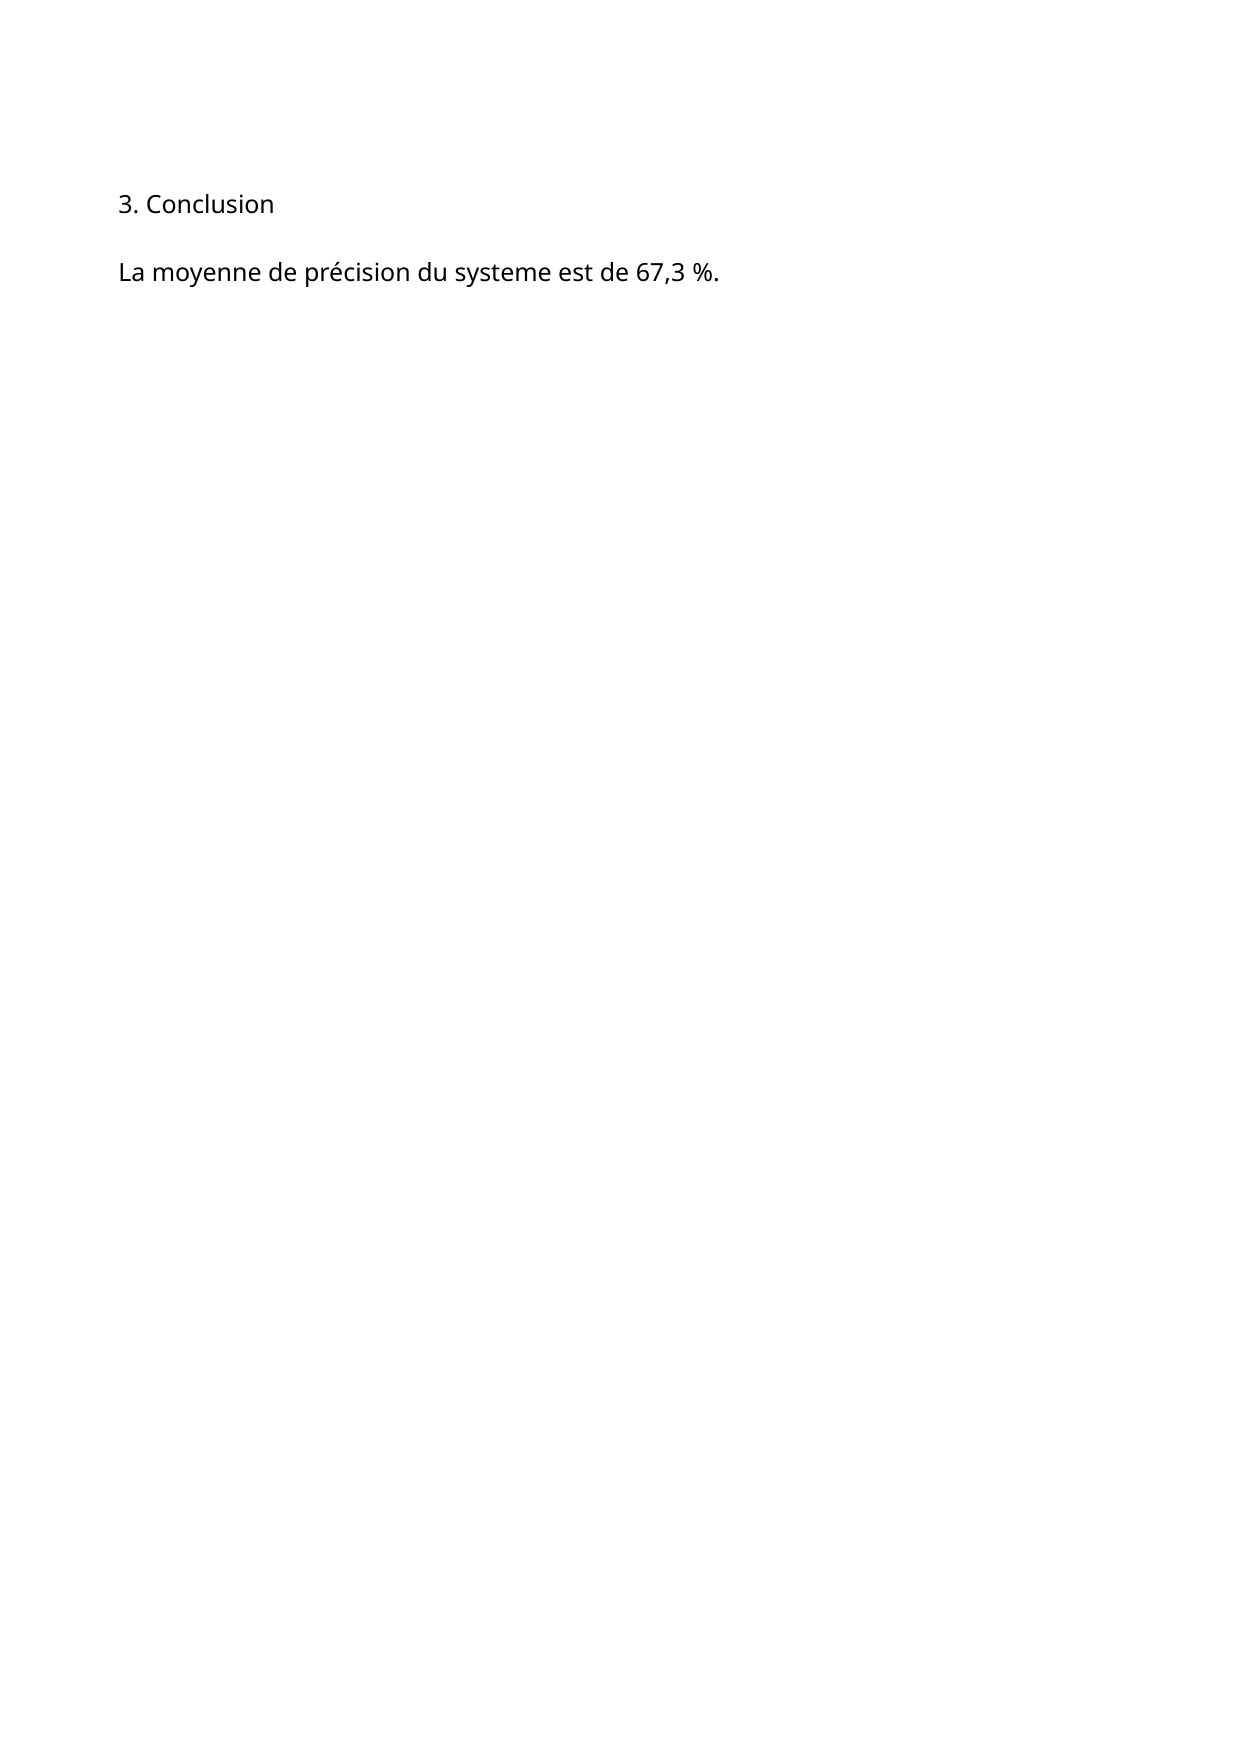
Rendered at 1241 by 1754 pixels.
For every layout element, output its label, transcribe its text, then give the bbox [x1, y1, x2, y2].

text 3. Conclusion [118, 186, 1122, 220]
text La moyenne de précision du systeme est de 67,3 %. [118, 254, 1122, 288]
